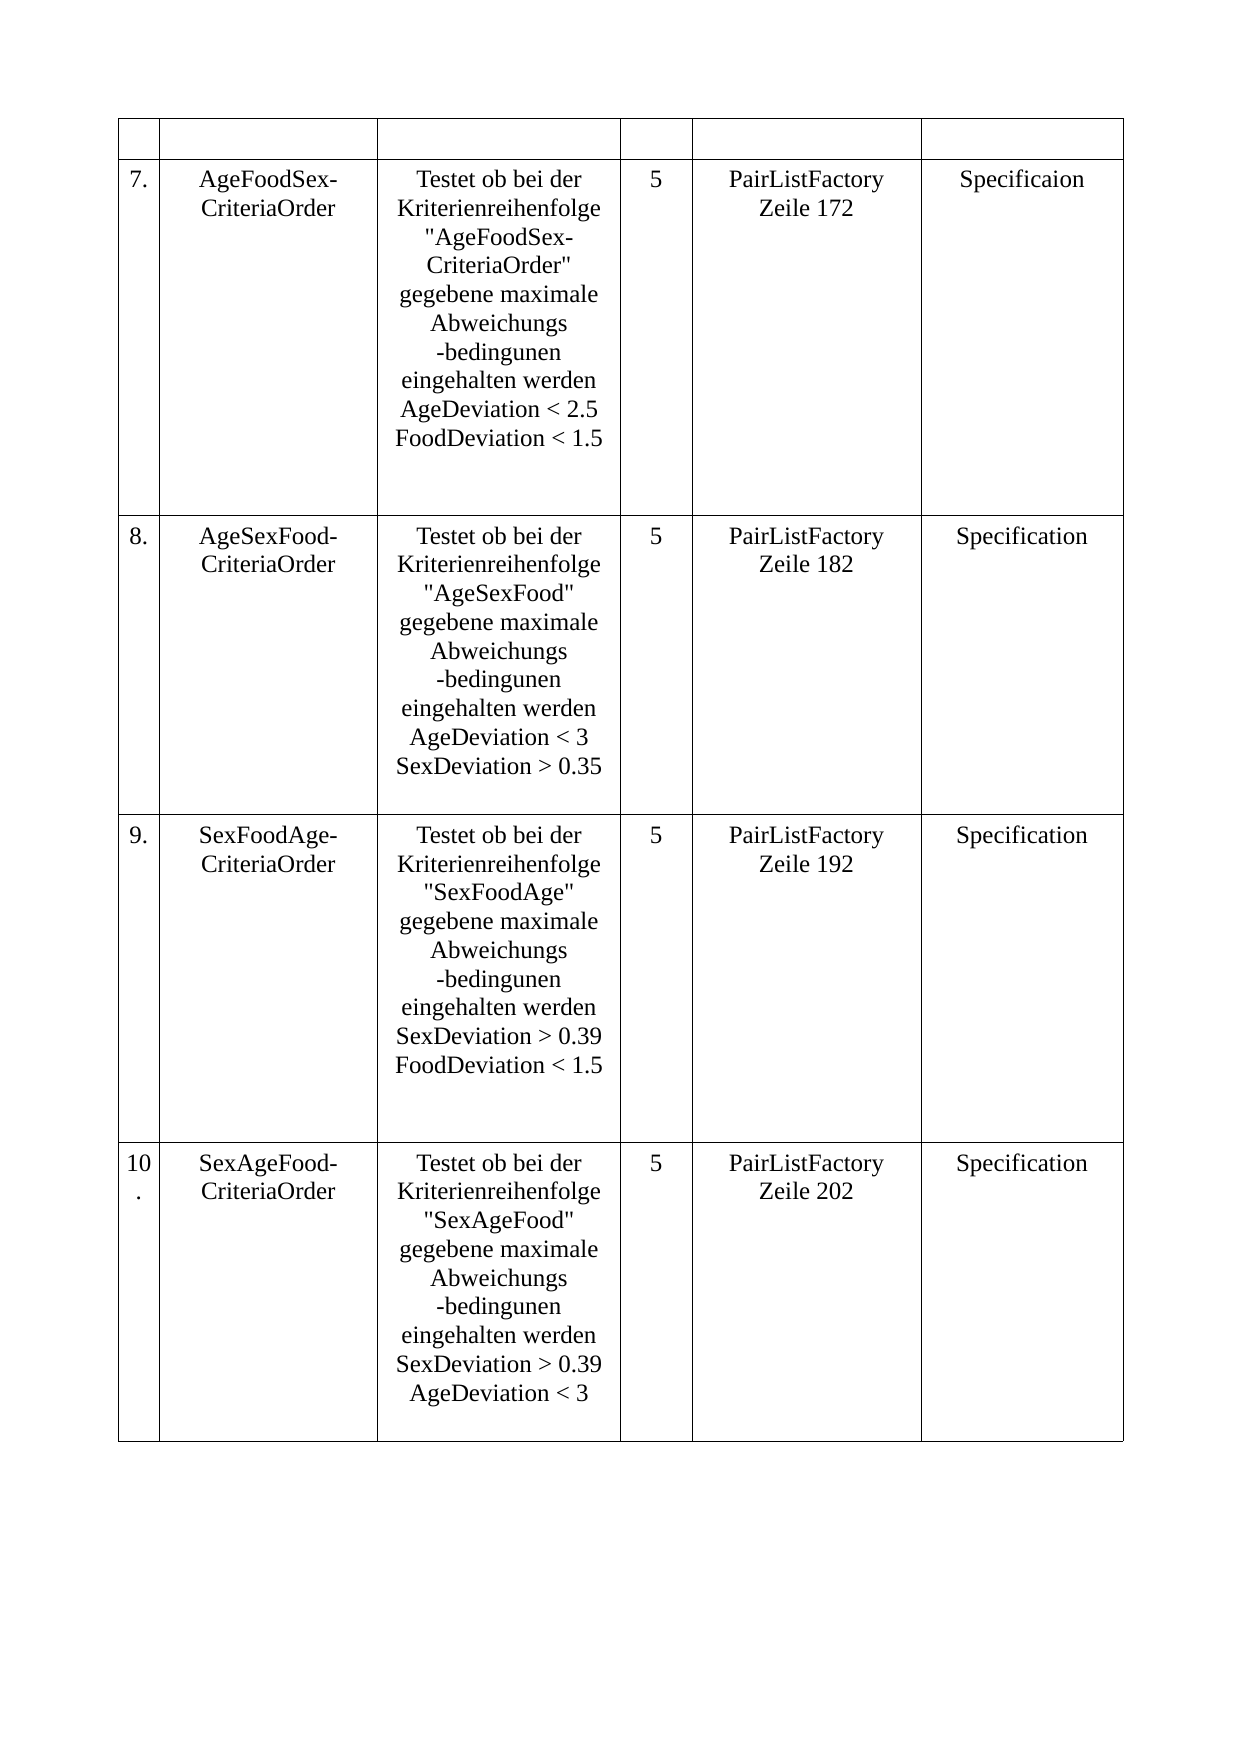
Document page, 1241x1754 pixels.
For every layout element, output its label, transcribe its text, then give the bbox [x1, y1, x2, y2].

table_cell AgeFoodSex- CriteriaOrder [160, 160, 377, 515]
table_cell [119, 119, 159, 158]
table_cell Specification [922, 815, 1123, 1142]
table_cell SexFoodAge- CriteriaOrder [160, 815, 377, 1142]
table_cell 9. [119, 815, 159, 1142]
table_cell Specification [922, 1143, 1123, 1441]
table_cell 5 [621, 1143, 692, 1441]
table_cell [922, 119, 1123, 158]
table_cell [621, 119, 692, 158]
table_cell 7. [119, 160, 159, 515]
table_cell PairListFactory Zeile 192 [693, 815, 921, 1142]
table_cell 8. [119, 516, 159, 814]
table_cell Testet ob bei der Kriterienreihenfolge "SexAgeFood" gegebene maximale Abweichungs -bedingunen eingehalten werden SexDeviation > 0.39 AgeDeviation < 3 [378, 1143, 620, 1441]
table_cell Specificaion [922, 160, 1123, 515]
table_cell Testet ob bei der Kriterienreihenfolge "SexFoodAge" gegebene maximale Abweichungs -bedingunen eingehalten werden SexDeviation > 0.39 FoodDeviation < 1.5 [378, 815, 620, 1142]
table_cell 10. [119, 1143, 159, 1441]
table_cell Specification [922, 516, 1123, 814]
table_cell 5 [621, 160, 692, 515]
table_cell [693, 119, 921, 158]
table_cell AgeSexFood- CriteriaOrder [160, 516, 377, 814]
table_cell PairListFactory Zeile 182 [693, 516, 921, 814]
table_cell SexAgeFood- CriteriaOrder [160, 1143, 377, 1441]
table_cell 5 [621, 815, 692, 1142]
table_cell PairListFactory Zeile 172 [693, 160, 921, 515]
table_cell [160, 119, 377, 158]
table_cell [378, 119, 620, 158]
table_cell Testet ob bei der Kriterienreihenfolge "AgeFoodSex- CriteriaOrder" gegebene maximale Abweichungs -bedingunen eingehalten werden AgeDeviation < 2.5 FoodDeviation < 1.5 [378, 160, 620, 515]
table_cell PairListFactory Zeile 202 [693, 1143, 921, 1441]
table_cell 5 [621, 516, 692, 814]
table_cell Testet ob bei der Kriterienreihenfolge "AgeSexFood" gegebene maximale Abweichungs -bedingunen eingehalten werden AgeDeviation < 3 SexDeviation > 0.35 [378, 516, 620, 814]
